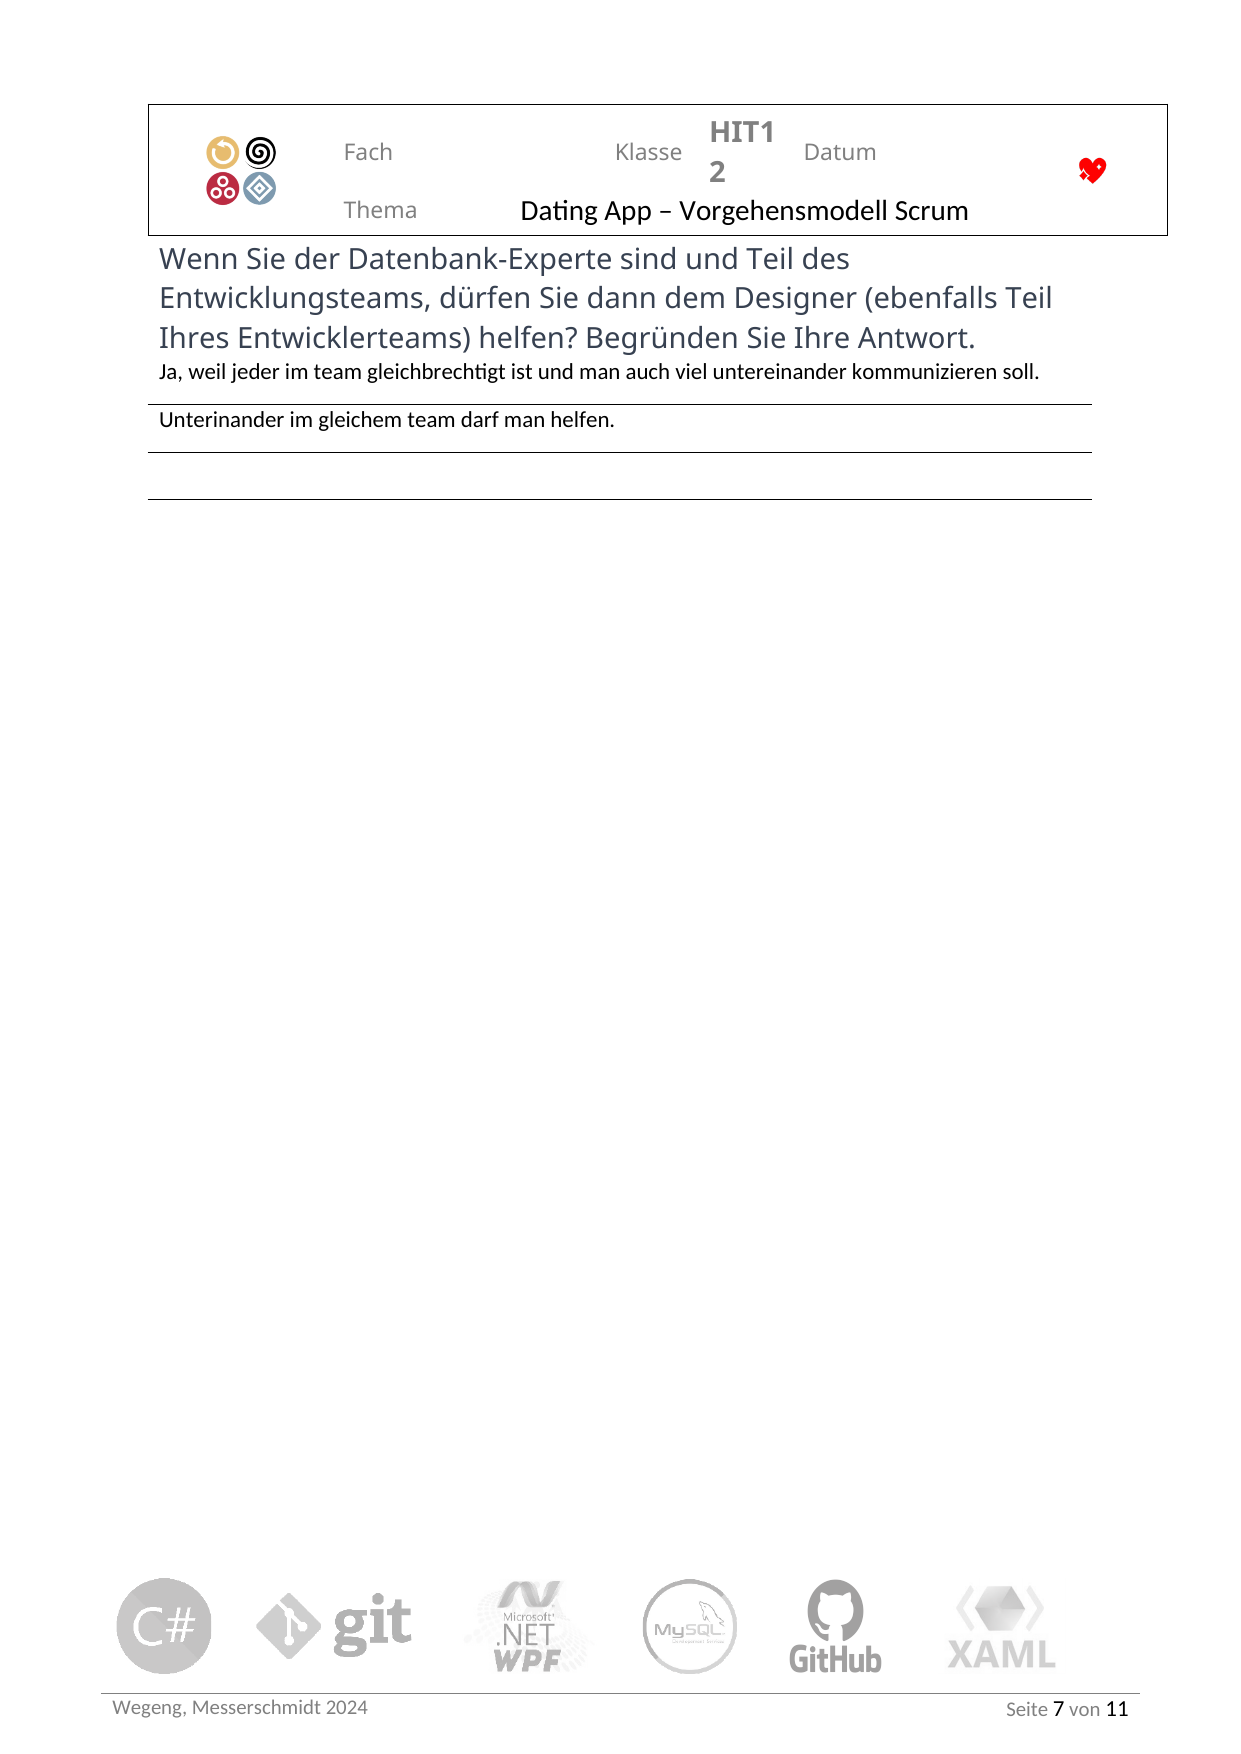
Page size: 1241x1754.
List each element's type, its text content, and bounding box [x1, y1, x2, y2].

picture [456, 1579, 599, 1674]
table_cell Unterinander im gleichem team darf man helfen. [148, 405, 1092, 452]
picture [642, 1579, 737, 1674]
table_cell Ja, weil jeder im team gleichbrechtigt ist und man auch viel untereinander kommunizieren soll. [148, 357, 1092, 404]
picture [256, 1593, 412, 1659]
picture [1073, 154, 1112, 185]
picture [200, 133, 280, 206]
table_header Wenn Sie der Datenbank-Experte sind und Teil des Entwicklungsteams, dürfen Sie dann dem Designer (ebenfalls Teil Ihres Entwicklerteams) helfen? Begründen Sie Ihre Antwort. [148, 238, 1092, 357]
table_cell [148, 453, 1092, 499]
picture [808, 1578, 885, 1674]
picture [937, 1578, 1066, 1674]
picture [116, 1578, 212, 1674]
